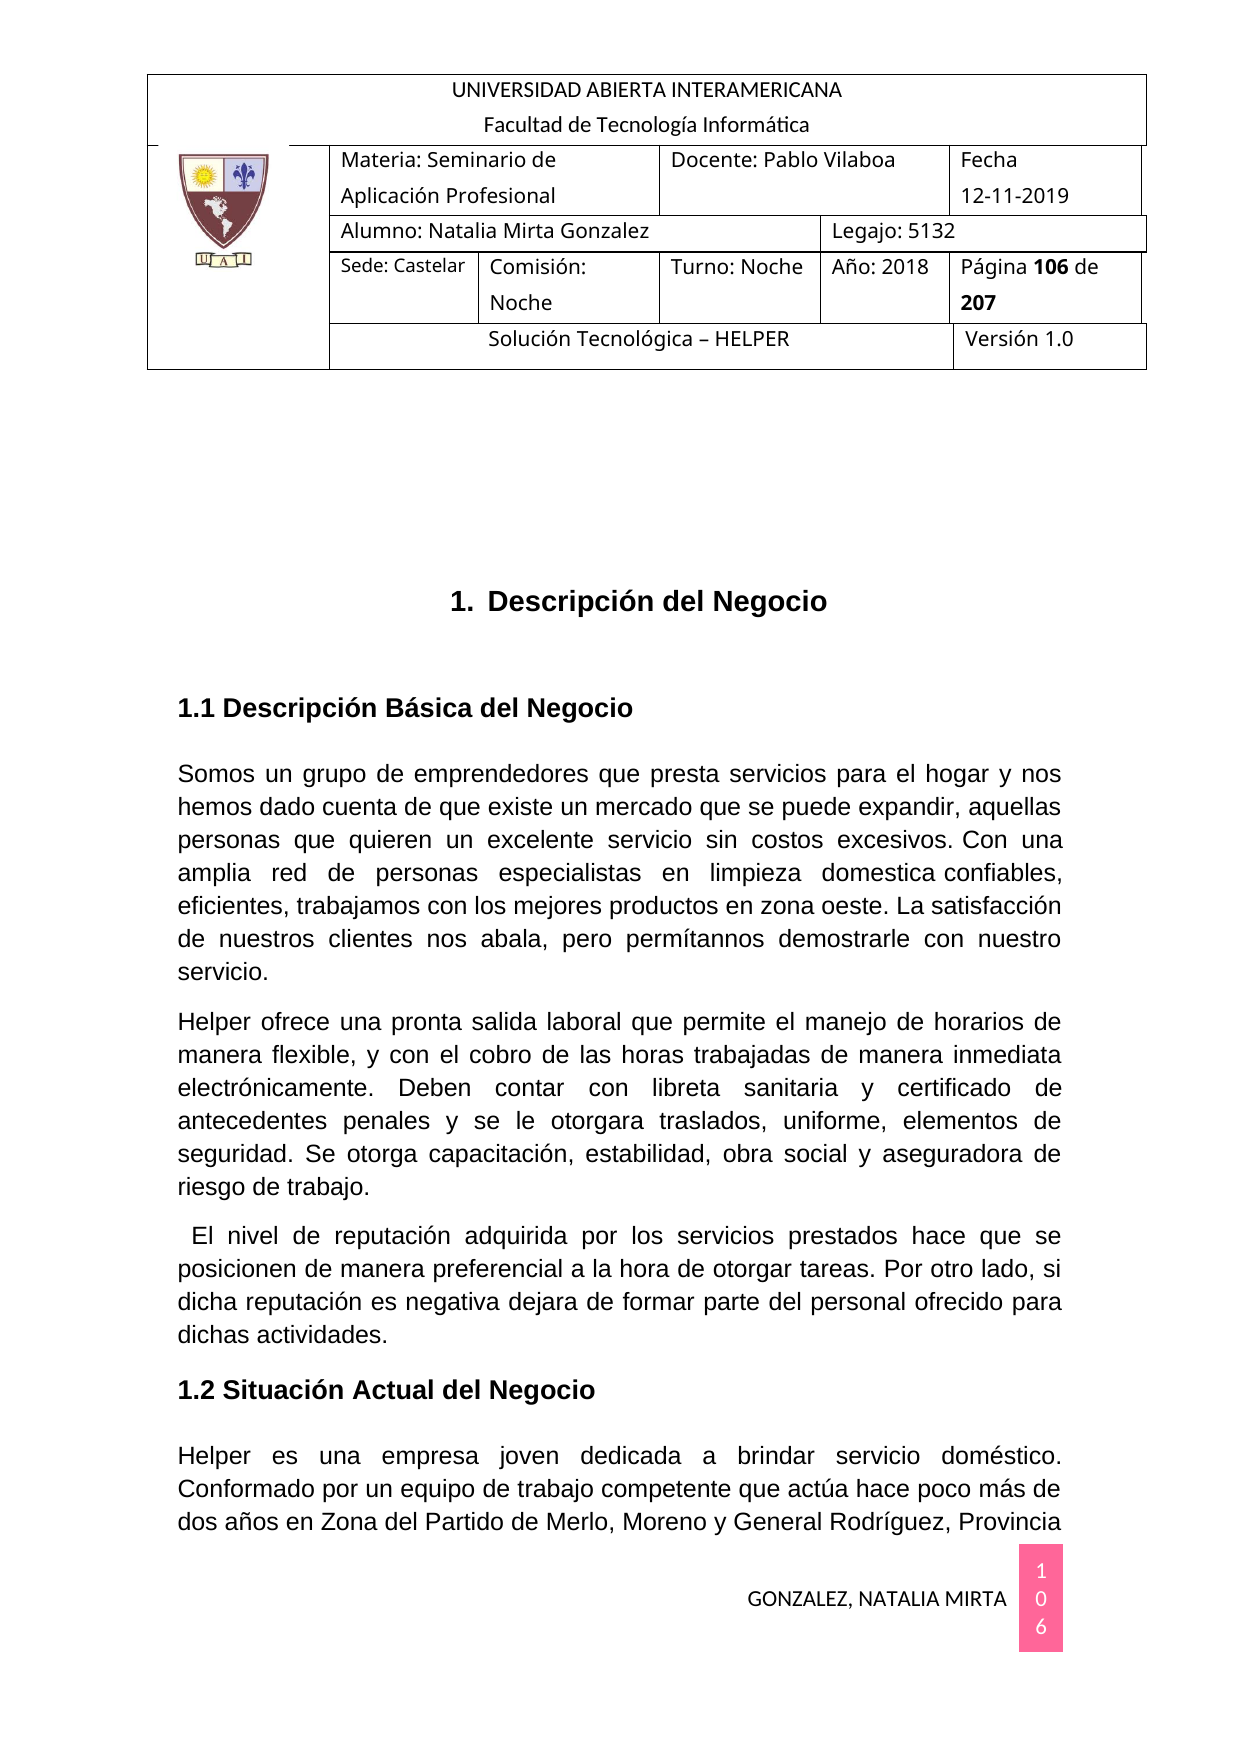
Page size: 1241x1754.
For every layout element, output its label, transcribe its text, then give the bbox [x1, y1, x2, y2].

list Descripción del Negocio [215, 584, 1063, 617]
text El nivel de reputación adquirida por los servicios prestados hace que se posicionen de manera preferencial a la hora de otorgar tareas. Por otro lado, si dicha reputación es negativa dejara de formar parte del personal ofrecido para dichas actividades. [177, 1221, 1063, 1349]
subtitle 1.1 Descripción Básica del Negocio [177, 692, 1063, 723]
text Somos un grupo de emprendedores que presta servicios para el hogar y nos hemos dado cuenta de que existe un mercado que se puede expandir, aquellas personas que quieren un excelente servicio sin costos excesivos. Con una amplia red de personas especialistas en limpieza domestica confiables, eficientes, trabajamos con los mejores productos en zona oeste. La satisfacción de nuestros clientes nos abala, pero permítannos demostrarle con nuestro servicio. [177, 759, 1063, 986]
subtitle 1.2 Situación Actual del Negocio [177, 1374, 1063, 1406]
text Helper ofrece una pronta salida laboral que permite el manejo de horarios de manera flexible, y con el cobro de las horas trabajadas de manera inmediata electrónicamente. Deben contar con libreta sanitaria y certificado de antecedentes penales y se le otorgara traslados, uniforme, elementos de seguridad. Se otorga capacitación, estabilidad, obra social y aseguradora de riesgo de trabajo. [177, 1007, 1063, 1200]
text Helper es una empresa joven dedicada a brindar servicio doméstico. Conformado por un equipo de trabajo competente que actúa hace poco más de dos años en Zona del Partido de Merlo, Moreno y General Rodríguez, Provincia [177, 1441, 1063, 1536]
